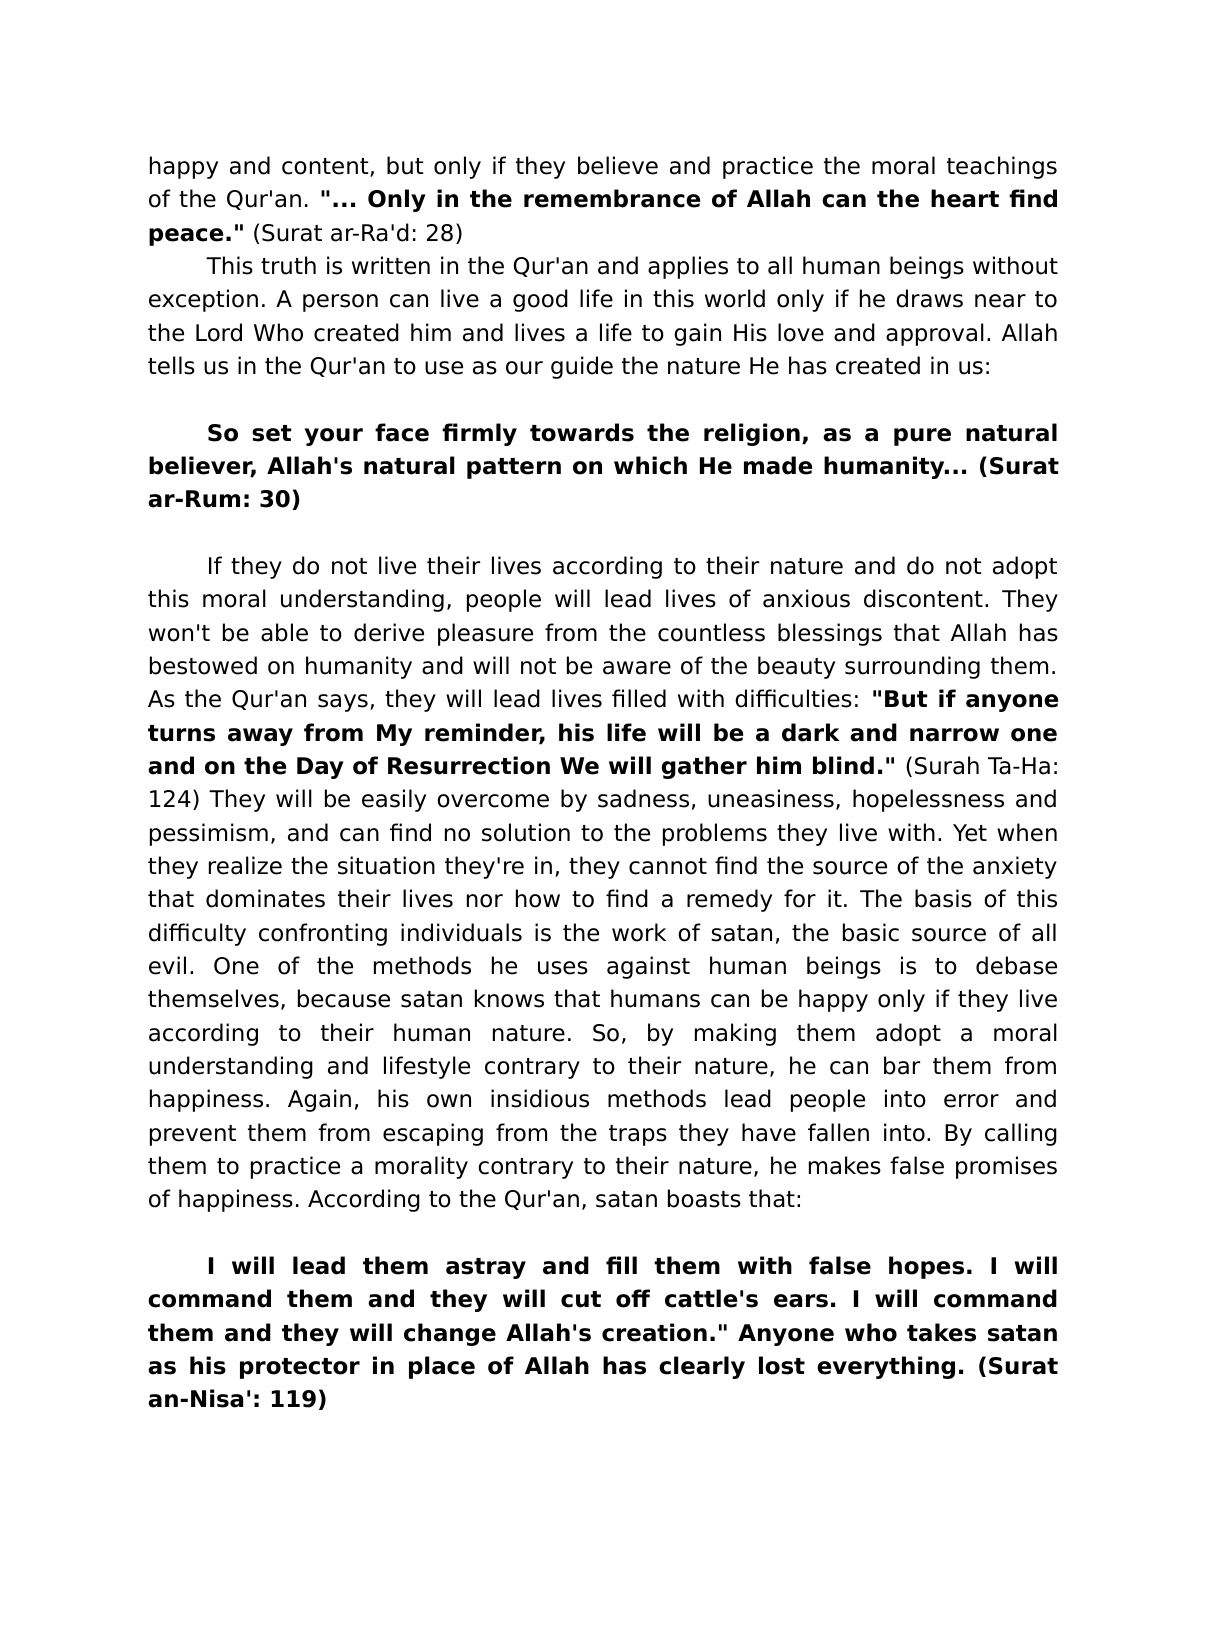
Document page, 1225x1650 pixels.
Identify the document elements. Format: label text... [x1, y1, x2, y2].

text happy and content, but only if they believe and practice the moral teachings of the Qur'an. "... Only in the remembrance of Allah can the heart find peace." (Surat ar-Ra'd: 28) [148, 148, 1060, 248]
text So set your face firmly towards the religion, as a pure natural believer, Allah's natural pattern on which He made humanity... (Surat ar-Rum: 30) [148, 414, 1060, 514]
text This truth is written in the Qur'an and applies to all human beings without exception. A person can live a good life in this world only if he draws near to the Lord Who created him and lives a life to gain His love and approval. Allah tells us in the Qur'an to use as our guide the nature He has created in us: [148, 248, 1060, 381]
text I will lead them astray and fill them with false hopes. I will command them and they will cut off cattle's ears. I will command them and they will change Allah's creation." Anyone who takes satan as his protector in place of Allah has clearly lost everything. (Surat an-Nisa': 119) [148, 1248, 1060, 1414]
text If they do not live their lives according to their nature and do not adopt this moral understanding, people will lead lives of anxious discontent. They won't be able to derive pleasure from the countless blessings that Allah has bestowed on humanity and will not be aware of the beauty surrounding them. As the Qur'an says, they will lead lives filled with difficulties: "But if anyone turns away from My reminder, his life will be a dark and narrow one and on the Day of Resurrection We will gather him blind." (Surah Ta-Ha: 124) They will be easily overcome by sadness, uneasiness, hopelessness and pessimism, and can find no solution to the problems they live with. Yet when they realize the situation they're in, they cannot find the source of the anxiety that dominates their lives nor how to find a remedy for it. The basis of this difficulty confronting individuals is the work of satan, the basic source of all evil. One of the methods he uses against human beings is to debase themselves, because satan knows that humans can be happy only if they live according to their human nature. So, by making them adopt a moral understanding and lifestyle contrary to their nature, he can bar them from happiness. Again, his own insidious methods lead people into error and prevent them from escaping from the traps they have fallen into. By calling them to practice a morality contrary to their nature, he makes false promises of happiness. According to the Qur'an, satan boasts that: [148, 548, 1060, 1214]
